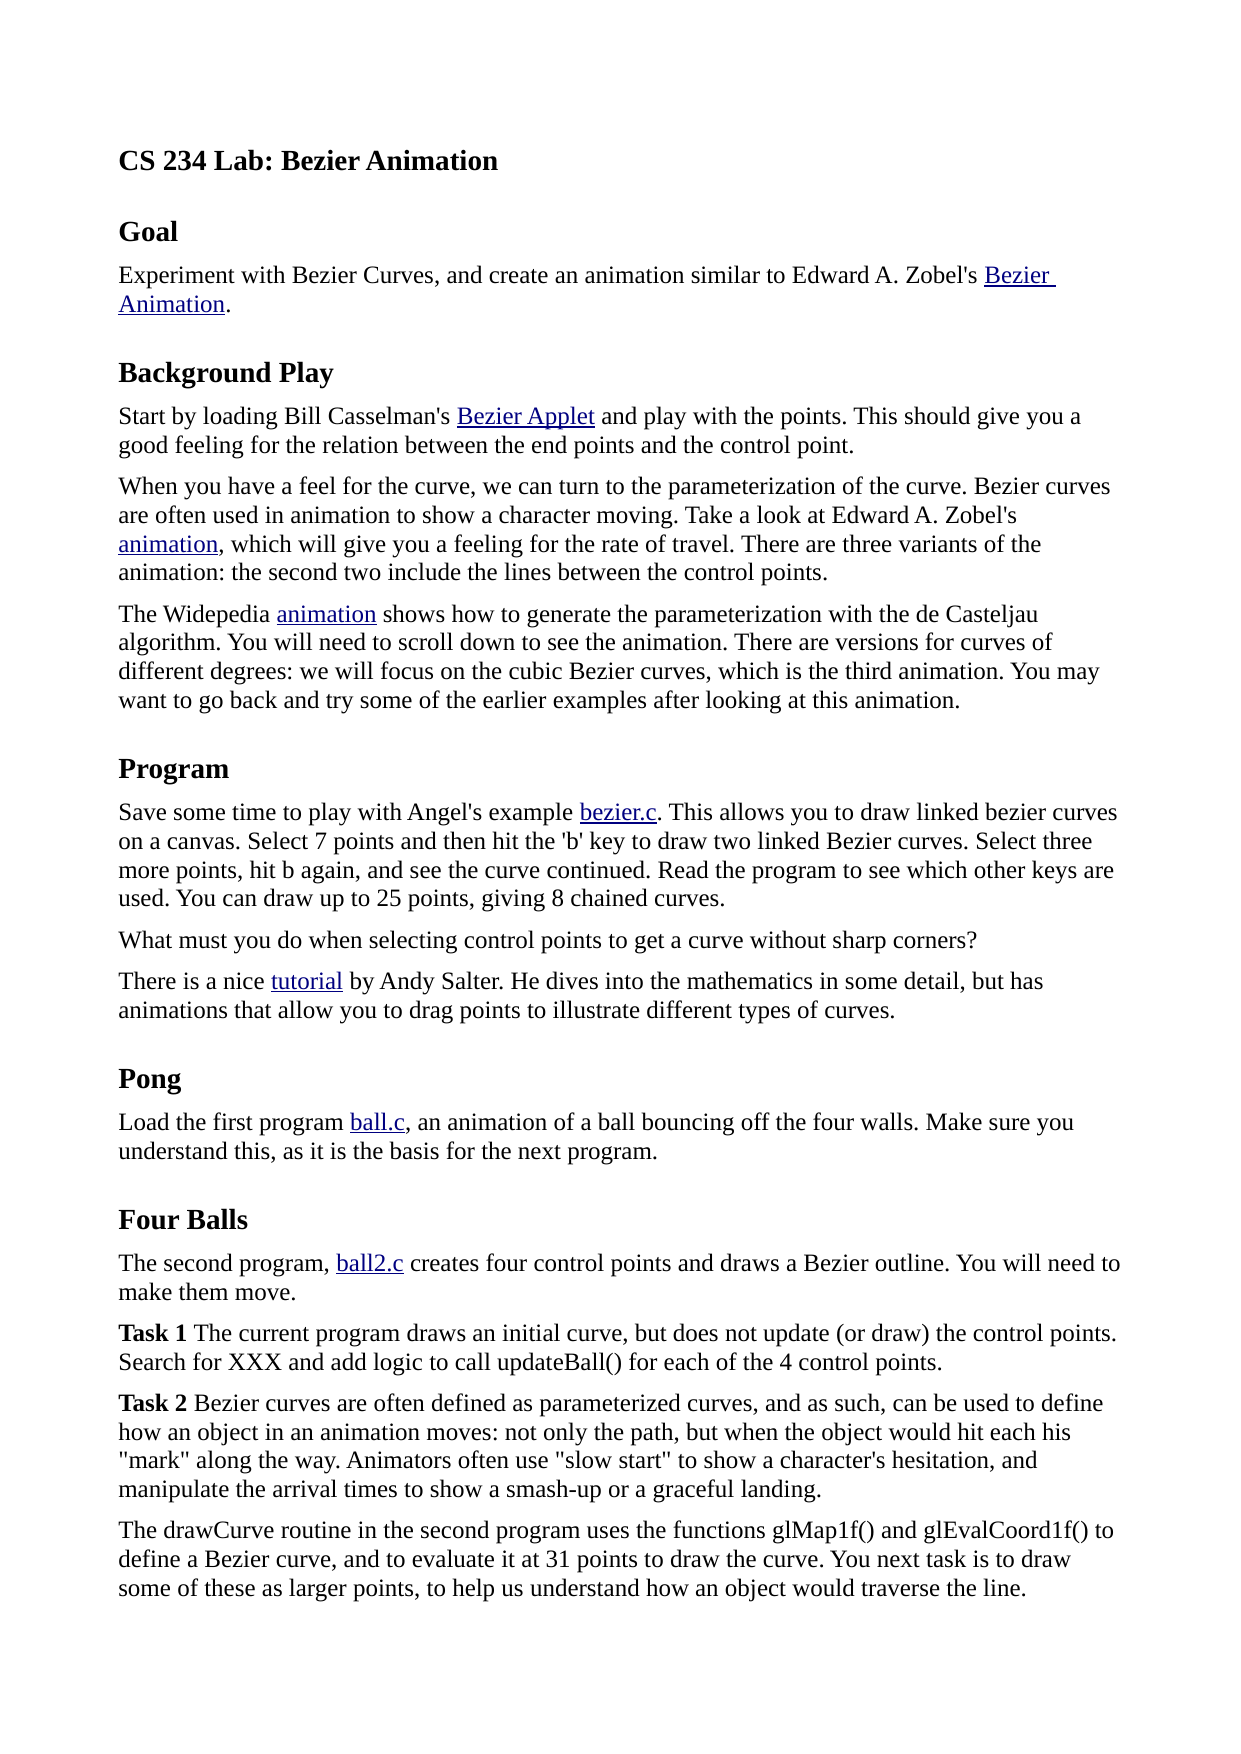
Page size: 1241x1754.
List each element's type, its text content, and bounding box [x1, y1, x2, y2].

text Task 1 The current program draws an initial curve, but does not update (or draw) the control points. Search for XXX and add logic to call updateBall() for each of the 4 control points. [118, 1318, 1122, 1376]
text The second program, ball2.c creates four control points and draws a Bezier outline. You will need to make them move. [118, 1248, 1122, 1306]
subtitle Four Balls [118, 1202, 1122, 1236]
text Load the first program ball.c, an animation of a ball bouncing off the four walls. Make sure you understand this, as it is the basis for the next program. [118, 1107, 1122, 1164]
text Save some time to play with Angel's example bezier.c. This allows you to draw linked bezier curves on a canvas. Select 7 points and then hit the 'b' key to draw two linked Bezier curves. Select three more points, hit b again, and see the curve continued. Read the program to see which other keys are used. You can draw up to 25 points, giving 8 chained curves. [118, 797, 1122, 912]
subtitle Goal [118, 214, 1122, 248]
subtitle Background Play [118, 355, 1122, 389]
text Task 2 Bezier curves are often defined as parameterized curves, and as such, can be used to define how an object in an animation moves: not only the path, but when the object would hit each his "mark" along the way. Animators often use "slow start" to show a character's hesitation, and manipulate the arrival times to show a smash-up or a graceful landing. [118, 1388, 1122, 1503]
subtitle CS 234 Lab: Bezier Animation [118, 143, 1122, 177]
text There is a nice tutorial by Andy Salter. He dives into the mathematics in some detail, but has animations that allow you to drag points to illustrate different types of curves. [118, 966, 1122, 1023]
text What must you do when selecting control points to get a curve without sharp corners? [118, 925, 1122, 953]
text The Widepedia animation shows how to generate the parameterization with the de Casteljau algorithm. You will need to scroll down to see the animation. There are versions for curves of different degrees: we will focus on the cubic Bezier curves, which is the third animation. You may want to go back and try some of the earlier examples after looking at this animation. [118, 599, 1122, 714]
subtitle Pong [118, 1061, 1122, 1094]
text When you have a feel for the curve, we can turn to the parameterization of the curve. Bezier curves are often used in animation to show a character moving. Take a look at Edward A. Zobel's animation, which will give you a feeling for the rate of travel. There are three variants of the animation: the second two include the lines between the control points. [118, 471, 1122, 586]
subtitle Program [118, 751, 1122, 785]
text Experiment with Bezier Curves, and create an animation similar to Edward A. Zobel's Bezier Animation. [118, 260, 1122, 318]
text The drawCurve routine in the second program uses the functions glMap1f() and glEvalCoord1f() to define a Bezier curve, and to evaluate it at 31 points to draw the curve. You next task is to draw some of these as larger points, to help us understand how an object would traverse the line. [118, 1516, 1122, 1602]
text Start by loading Bill Casselman's Bezier Applet and play with the points. This should give you a good feeling for the relation between the end points and the control point. [118, 401, 1122, 459]
